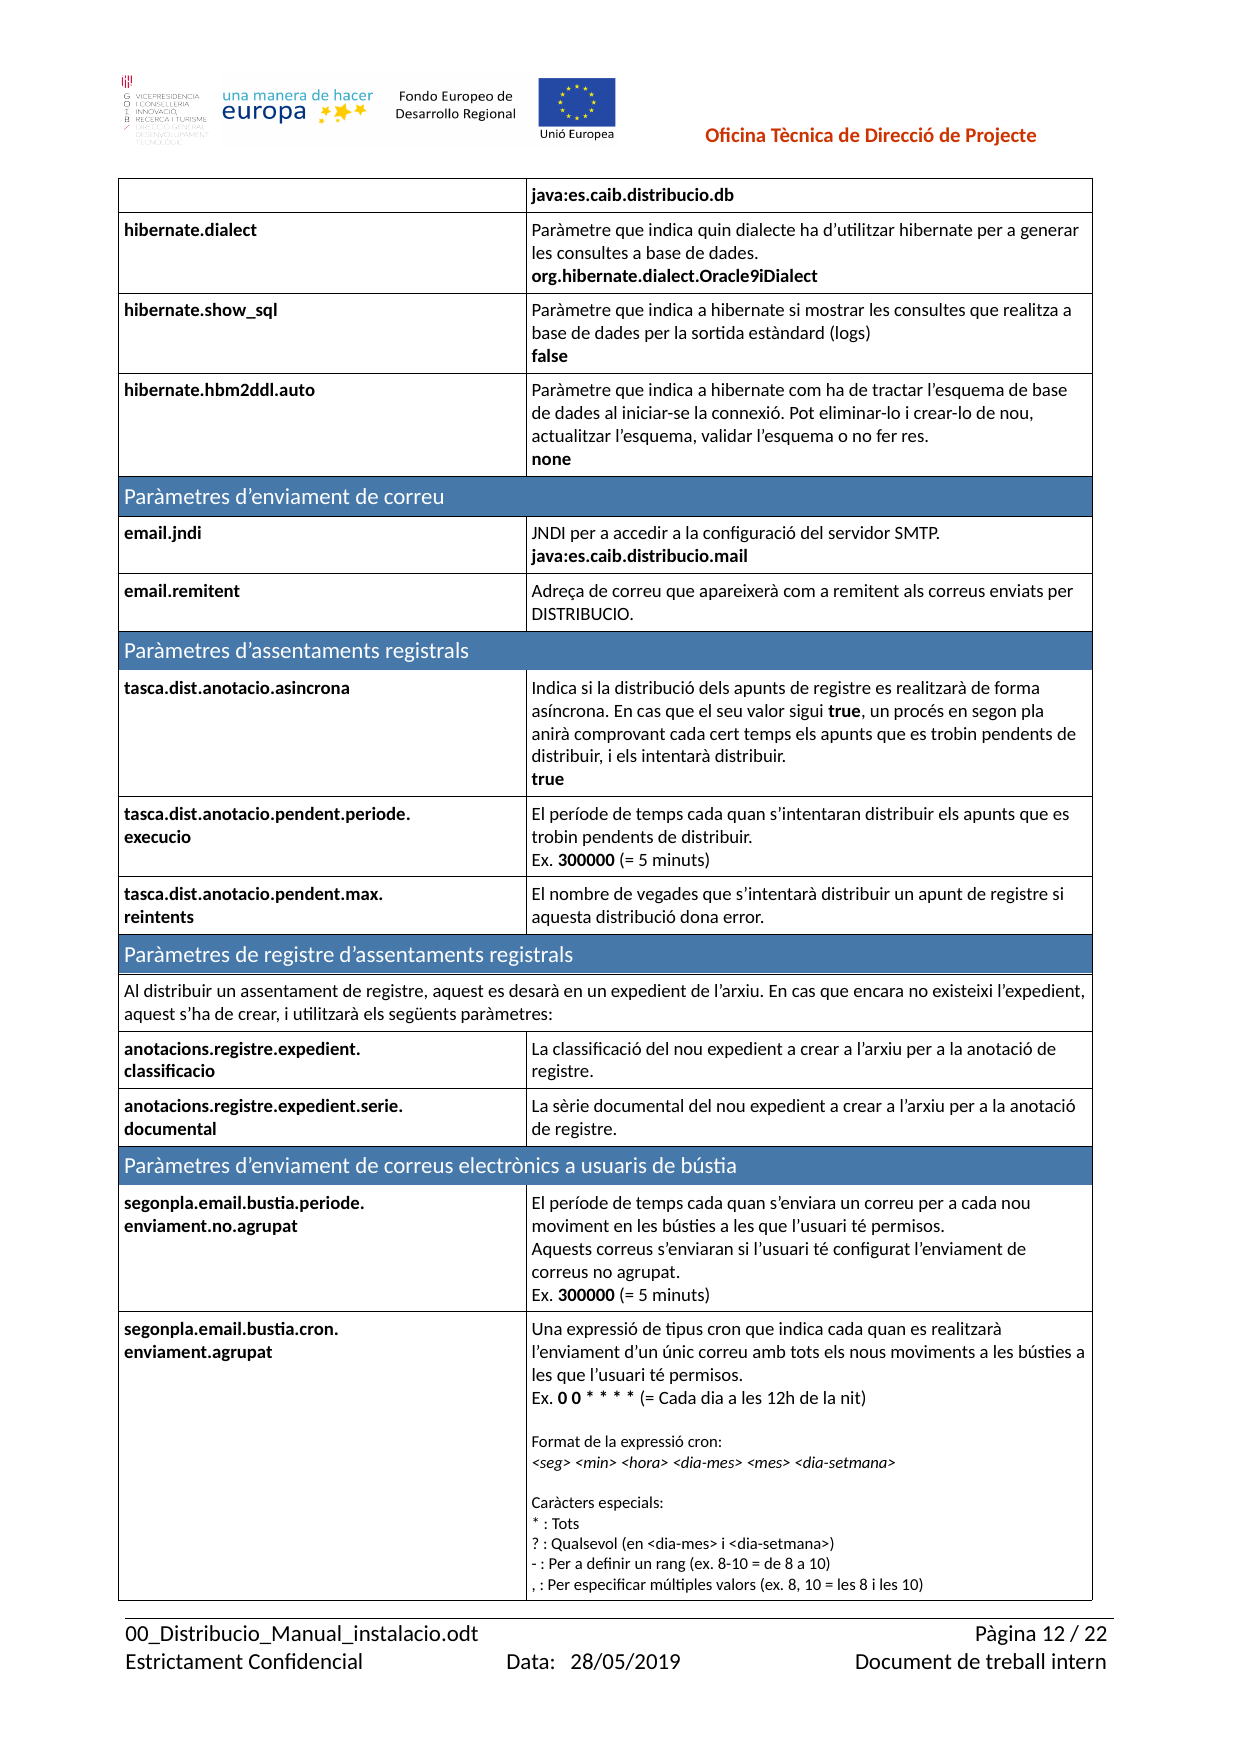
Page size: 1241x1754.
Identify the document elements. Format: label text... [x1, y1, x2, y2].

table_cell hibernate.dialect [119, 213, 526, 292]
table_cell tasca.dist.anotacio.pendent.periode. execucio [119, 797, 526, 876]
table_cell El nombre de vegades que s’intentarà distribuir un apunt de registre si aquesta distribució dona error. [527, 877, 1092, 934]
table_cell Indica si la distribució dels apunts de registre es realitzarà de forma asíncrona. En cas que el seu valor sigui true, un procés en segon pla anirà comprovant cada cert temps els apunts que es trobin pendents de distribuir, i els intentarà distribuir. true [527, 670, 1092, 796]
table_cell JNDI per a accedir a la configuració del servidor SMTP. java:es.caib.distribucio.mail [527, 517, 1092, 573]
table_cell email.jndi [119, 517, 526, 573]
table_cell java:es.caib.distribucio.db [527, 179, 1092, 212]
table_cell Paràmetre que indica quin dialecte ha d’utilitzar hibernate per a generar les consultes a base de dades. org.hibernate.dialect.Oracle9iDialect [527, 213, 1092, 292]
table_cell El període de temps cada quan s’enviara un correu per a cada nou moviment en les bústies a les que l’usuari té permisos. Aquests correus s’enviaran si l’usuari té configurat l’enviament de correus no agrupat. Ex. 300000 (= 5 minuts) [527, 1185, 1092, 1311]
table_cell [119, 179, 526, 212]
table_cell anotacions.registre.expedient. classificacio [119, 1032, 526, 1088]
table_cell Paràmetre que indica a hibernate si mostrar les consultes que realitza a base de dades per la sortida estàndard (logs) false [527, 294, 1092, 373]
table_cell anotacions.registre.expedient.serie. documental [119, 1089, 526, 1146]
table_cell Al distribuir un assentament de registre, aquest es desarà en un expedient de l’arxiu. En cas que encara no existeixi l’expedient, aquest s’ha de crear, i utilitzarà els següents paràmetres: [119, 975, 1092, 1031]
table_cell segonpla.email.bustia.periode. enviament.no.agrupat [119, 1185, 526, 1311]
table_cell email.remitent [119, 574, 526, 631]
picture [118, 73, 213, 147]
table_header Paràmetres de registre d’assentaments registrals [119, 935, 1092, 973]
table_cell Adreça de correu que apareixerà com a remitent als correus enviats per DISTRIBUCIO. [527, 574, 1092, 631]
table_cell segonpla.email.bustia.cron. enviament.agrupat [119, 1312, 526, 1600]
picture [219, 73, 621, 147]
table_cell tasca.dist.anotacio.asincrona [119, 670, 526, 796]
table_cell La sèrie documental del nou expedient a crear a l’arxiu per a la anotació de registre. [527, 1089, 1092, 1146]
table_cell Paràmetre que indica a hibernate com ha de tractar l’esquema de base de dades al iniciar-se la connexió. Pot eliminar-lo i crear-lo de nou, actualitzar l’esquema, validar l’esquema o no fer res. none [527, 374, 1092, 476]
table_cell Paràmetres d’enviament de correus electrònics a usuaris de bústia [119, 1147, 1092, 1185]
table_header Paràmetres d’enviament de correu [119, 477, 1092, 516]
table_cell hibernate.show_sql [119, 294, 526, 373]
table_cell La classificació del nou expedient a crear a l’arxiu per a la anotació de registre. [527, 1032, 1092, 1088]
table_cell Paràmetres d’assentaments registrals [119, 632, 1092, 670]
table_cell tasca.dist.anotacio.pendent.max. reintents [119, 877, 526, 934]
table_cell El període de temps cada quan s’intentaran distribuir els apunts que es trobin pendents de distribuir. Ex. 300000 (= 5 minuts) [527, 797, 1092, 876]
table_cell Una expressió de tipus cron que indica cada quan es realitzarà l’enviament d’un únic correu amb tots els nous moviments a les bústies a les que l’usuari té permisos. Ex. 0 0 * * * * (= Cada dia a les 12h de la nit) Format de la expressió cron: <seg> <min> <hora> <dia-mes> <mes> <dia-setmana> Caràcters especials: * : Tots ? : Qualsevol (en <dia-mes> i <dia-setmana>) - : Per a definir un rang (ex. 8-10 = de 8 a 10) , : Per especificar múltiples valors (ex. 8, 10 = les 8 i les 10) [527, 1312, 1092, 1600]
table_cell hibernate.hbm2ddl.auto [119, 374, 526, 476]
